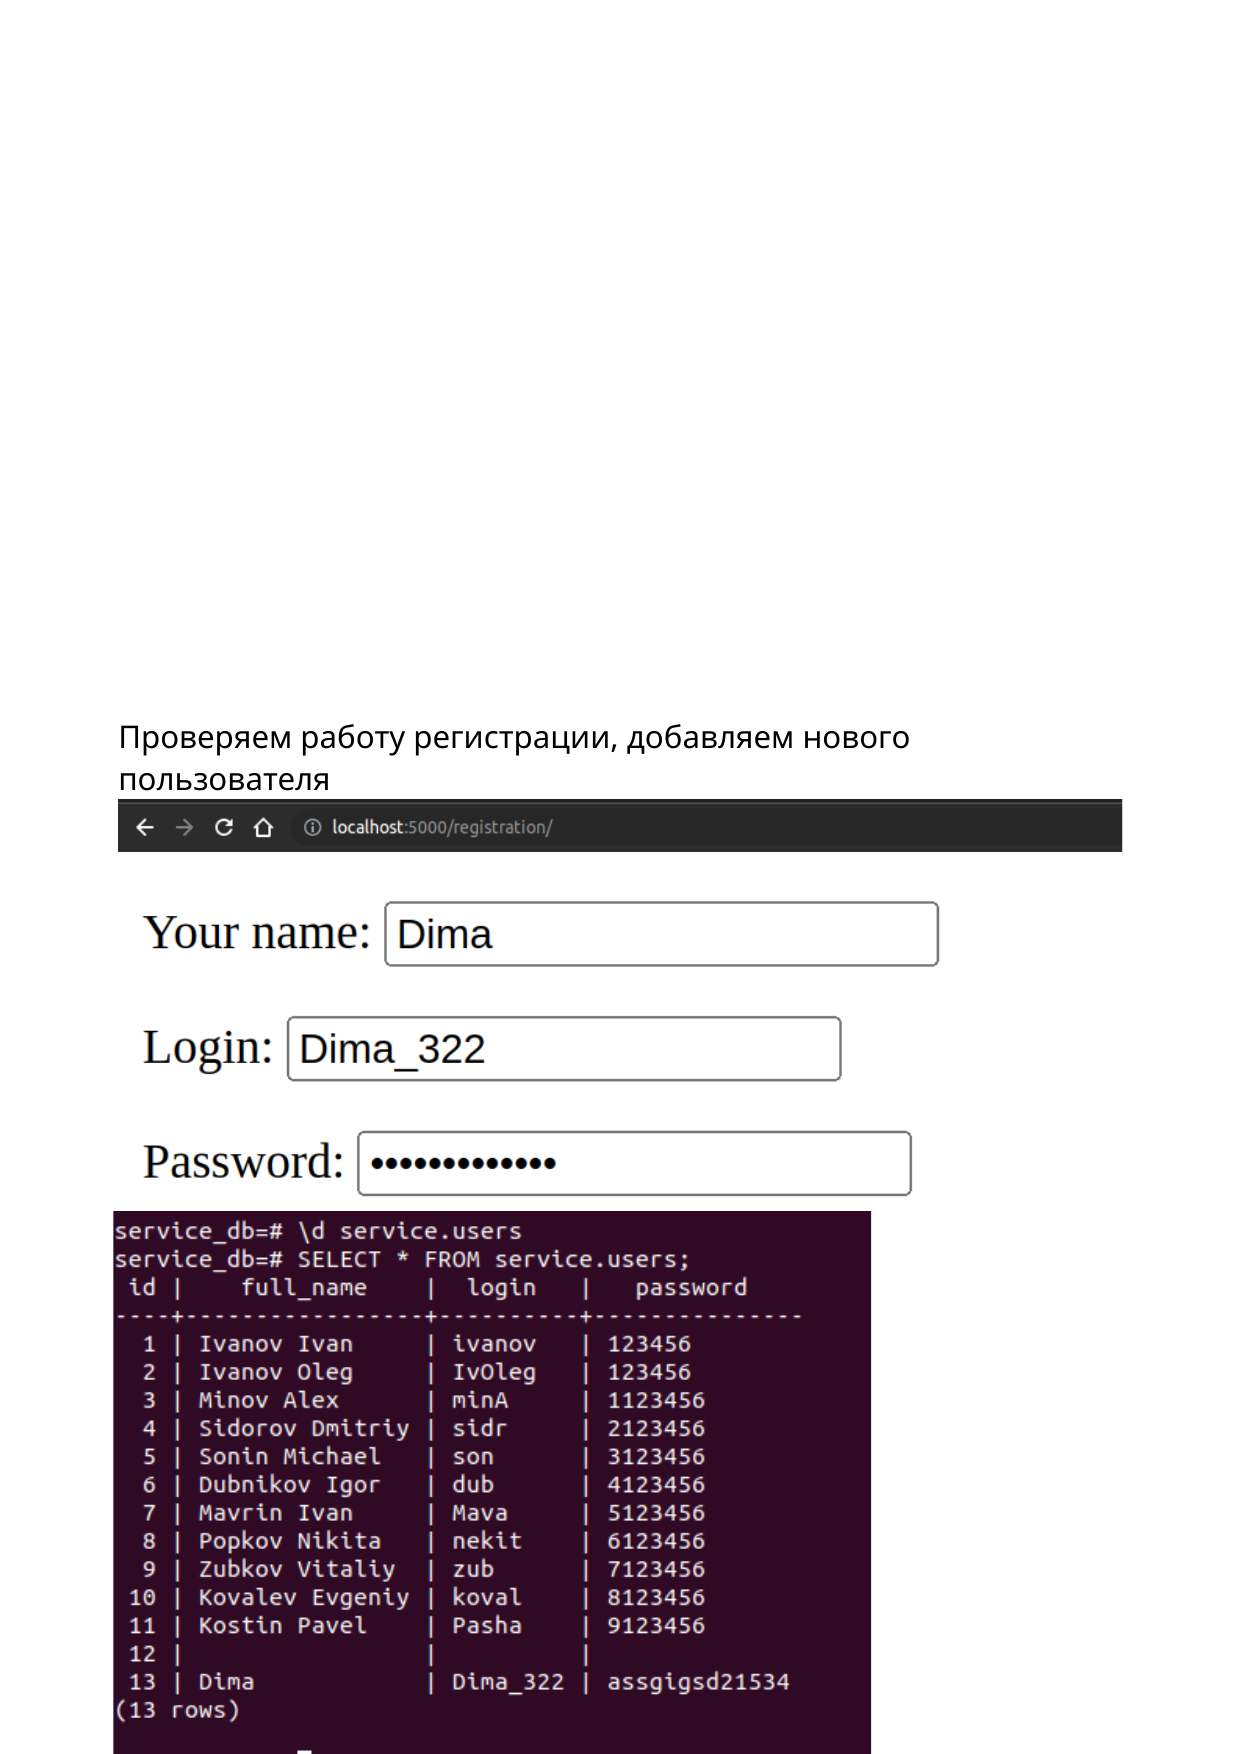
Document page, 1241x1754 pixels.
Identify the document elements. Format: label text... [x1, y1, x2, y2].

picture [113, 799, 1123, 1754]
text Проверяем работу регистрации, добавляем нового пользователя [118, 714, 1122, 799]
